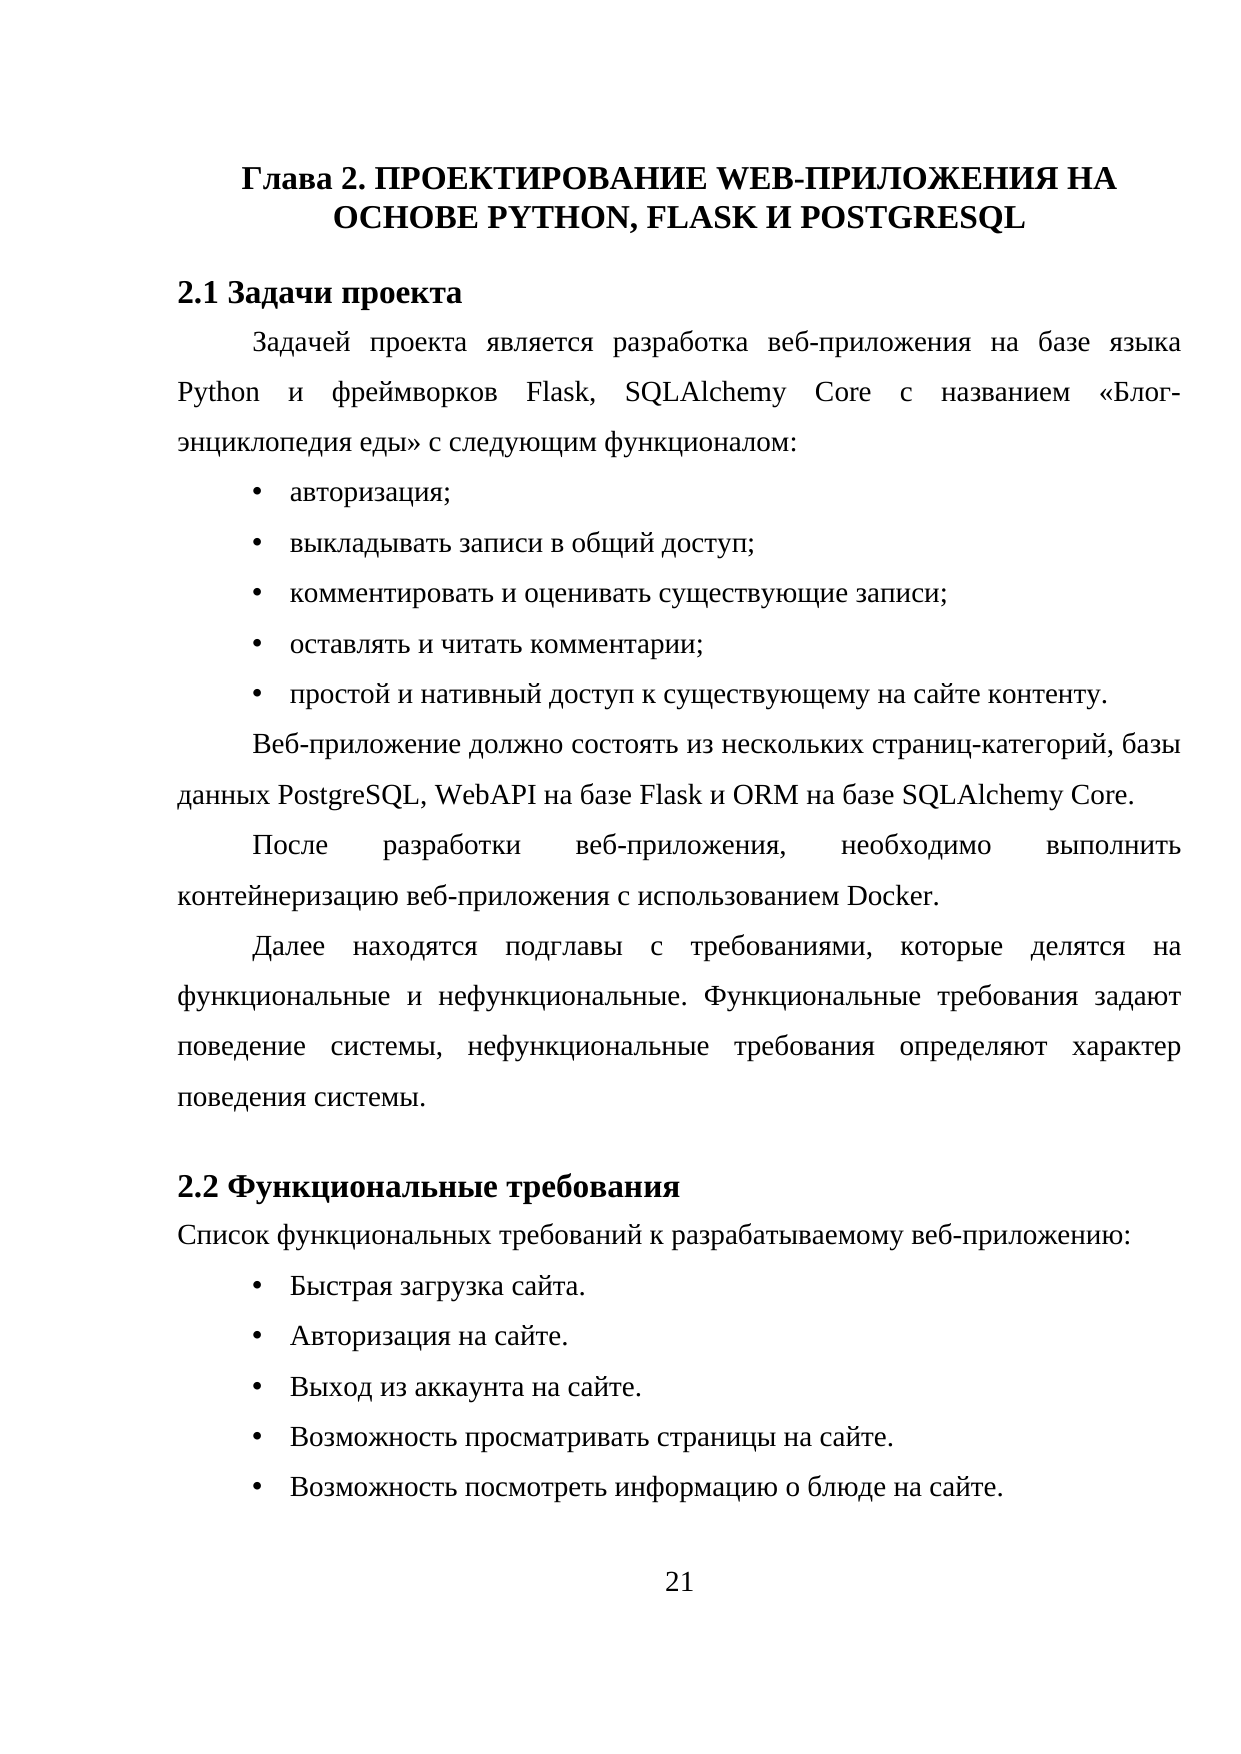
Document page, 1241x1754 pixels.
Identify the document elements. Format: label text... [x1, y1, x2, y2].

subtitle 2.2 Функциональные требования [177, 1167, 1182, 1205]
text Задачей проекта является разработка веб-приложения на базе языка Python и фреймворков Flask, SQLAlchemy Core с названием «Блог-энциклопедия еды» с следующим функционалом: [177, 324, 1182, 458]
text Список функциональных требований к разрабатываемому веб-приложению: [177, 1217, 1182, 1251]
list Авторизация на сайте. [252, 1318, 1182, 1352]
list оставлять и читать комментарии; [252, 626, 1182, 659]
subtitle Глава 2. ПРОЕКТИРОВАНИЕ WEB-ПРИЛОЖЕНИЯ НА ОСНОВЕ PYTHON, FLASK И POSTGRESQL [177, 159, 1182, 235]
list комментировать и оценивать существующие записи; [252, 575, 1182, 609]
list Возможность просматривать страницы на сайте. [252, 1419, 1182, 1453]
text Далее находятся подглавы с требованиями, которые делятся на функциональные и нефункциональные. Функциональные требования задают поведение системы, нефункциональные требования определяют характер поведения системы. [177, 928, 1182, 1112]
list авторизация; [252, 474, 1182, 508]
text Веб-приложение должно состоять из нескольких страниц-категорий, базы данных PostgreSQL, WebAPI на базе Flask и ORM на базе SQLAlchemy Core. [177, 727, 1182, 811]
list Быстрая загрузка сайта. [252, 1268, 1182, 1301]
list простой и нативный доступ к существующему на сайте контенту. [252, 676, 1182, 710]
list Выход из аккаунта на сайте. [252, 1369, 1182, 1402]
text После разработки веб-приложения, необходимо выполнить контейнеризацию веб-приложения с использованием Docker. [177, 827, 1182, 911]
list Возможность посмотреть информацию о блюде на сайте. [252, 1469, 1182, 1503]
list выкладывать записи в общий доступ; [252, 525, 1182, 559]
subtitle 2.1 Задачи проекта [177, 273, 1182, 311]
